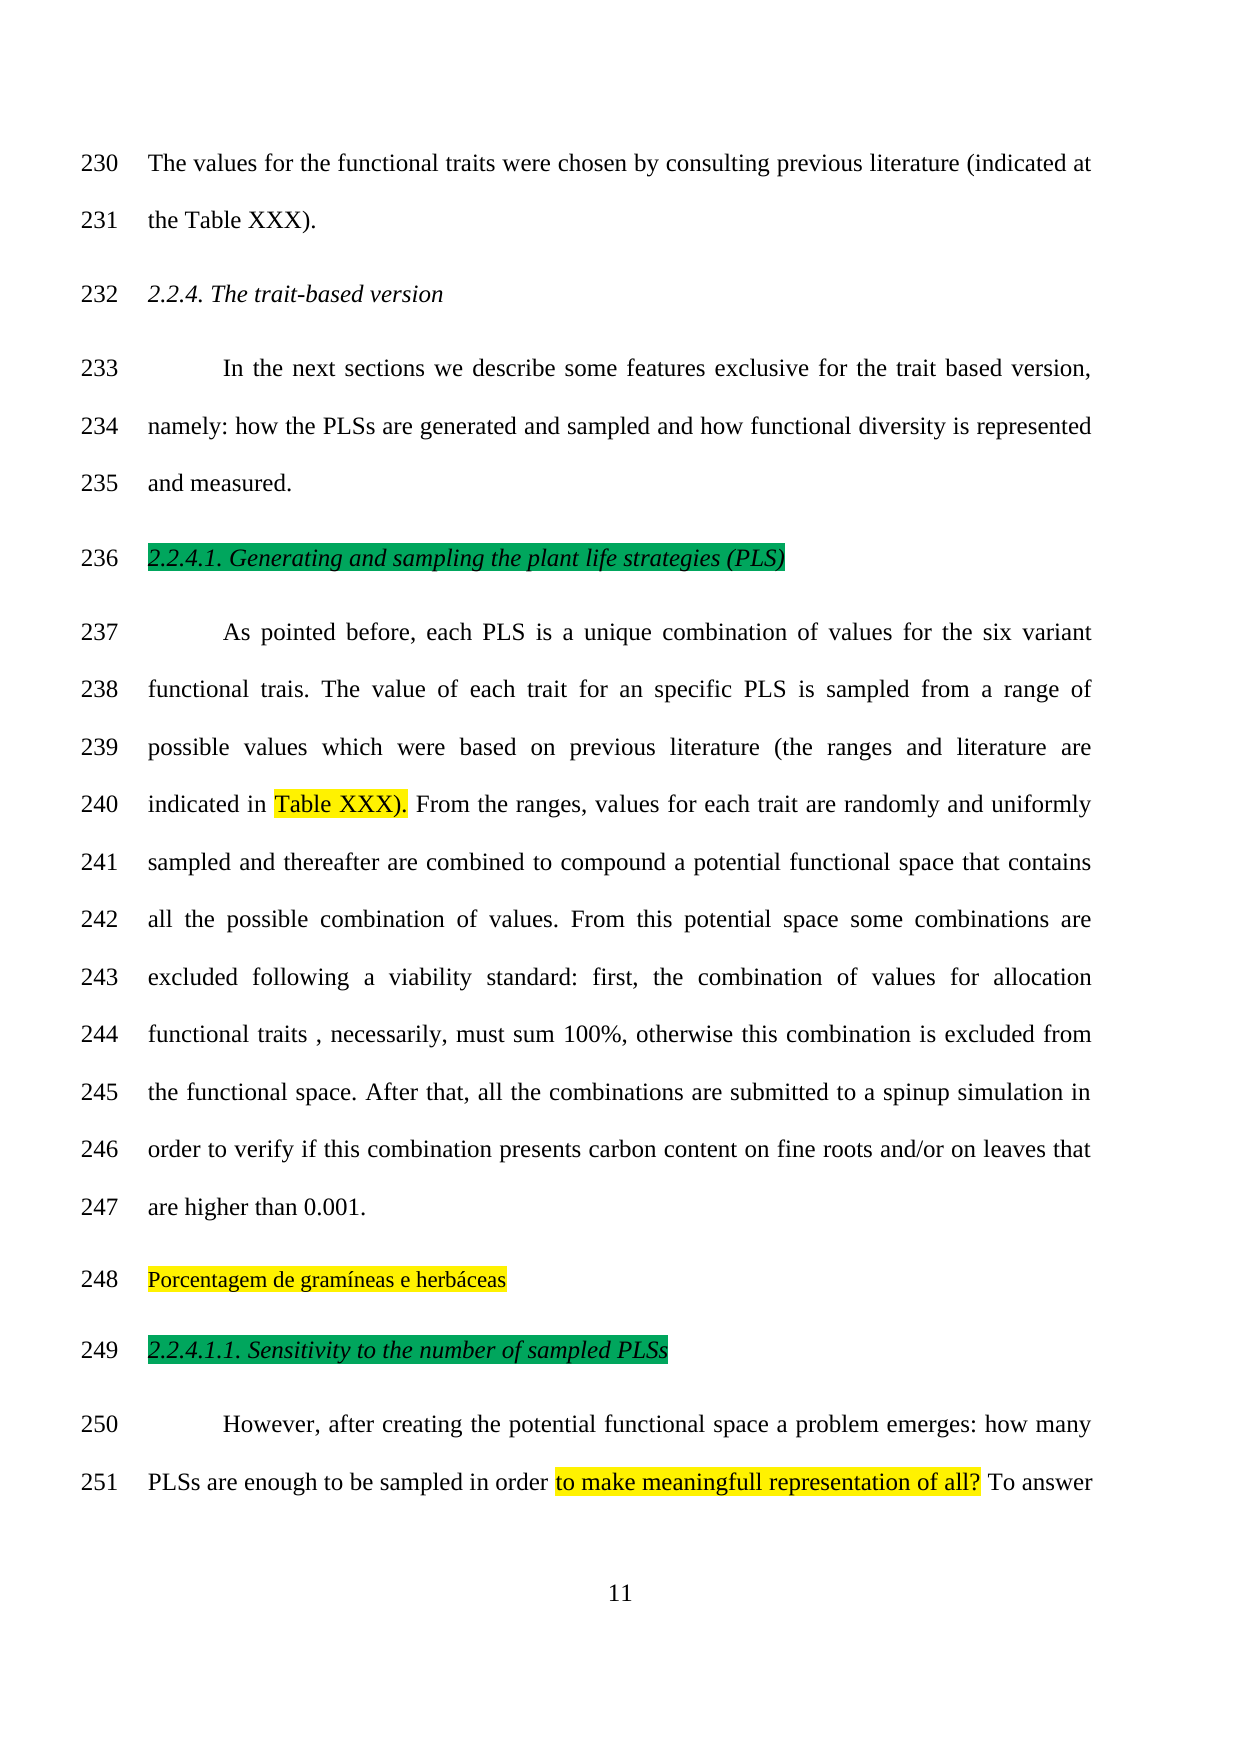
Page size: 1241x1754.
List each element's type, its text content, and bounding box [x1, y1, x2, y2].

text 2.2.4.1.1. Sensitivity to the number of sampled PLSs [148, 1335, 1093, 1364]
text However, after creating the potential functional space a problem emerges: how many PLSs are enough to be sampled in order to make meaningfull representation of all? To answer [148, 1409, 1093, 1496]
text 2.2.4. The trait-based version [148, 279, 1093, 308]
text 2.2.4.1. Generating and sampling the plant life strategies (PLS) [148, 543, 1093, 571]
text The values for the functional traits were chosen by consulting previous literature (indicated at the Table XXX). [148, 148, 1093, 234]
text In the next sections we describe some features exclusive for the trait based version, namely: how the PLSs are generated and sampled and how functional diversity is represented and measured. [148, 353, 1093, 497]
text Porcentagem de gramíneas e herbáceas [148, 1266, 1093, 1292]
text As pointed before, each PLS is a unique combination of values for the six variant functional trais. The value of each trait for an specific PLS is sampled from a range of possible values which were based on previous literature (the ranges and literature are indicated in Table XXX). From the ranges, values for each trait are randomly and uniformly sampled and thereafter are combined to compound a potential functional space that contains all the possible combination of values. From this potential space some combinations are excluded following a viability standard: first, the combination of values for allocation functional traits , necessarily, must sum 100%, otherwise this combination is excluded from the functional space. After that, all the combinations are submitted to a spinup simulation in order to verify if this combination presents carbon content on fine roots and/or on leaves that are higher than 0.001. [148, 617, 1093, 1221]
